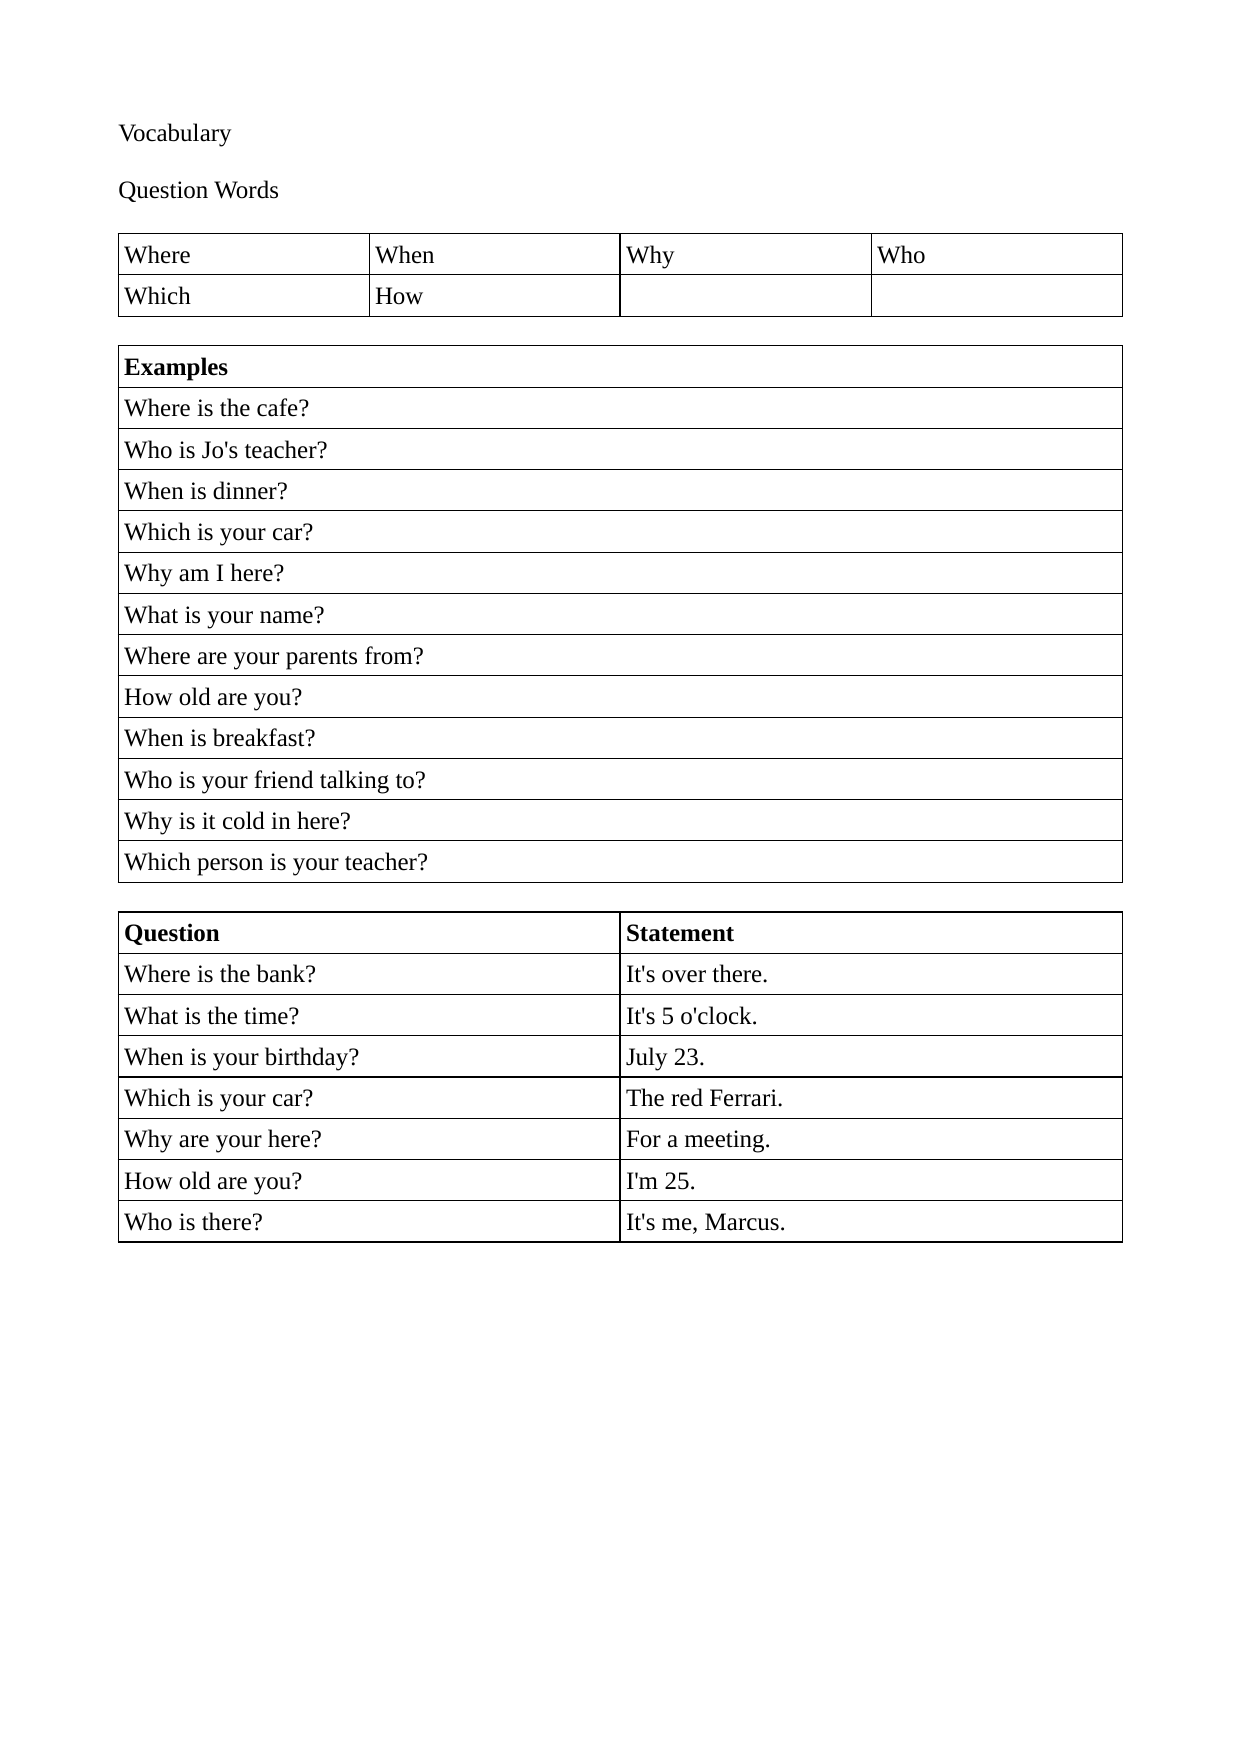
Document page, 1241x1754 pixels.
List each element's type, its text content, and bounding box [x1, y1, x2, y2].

table_cell What is your name? [119, 594, 1122, 634]
table_cell It's over there. [621, 954, 1122, 994]
table_cell Who is there? [119, 1201, 619, 1241]
table_cell Where is the cafe? [119, 388, 1122, 428]
table_cell I'm 25. [621, 1160, 1122, 1200]
text Vocabulary [118, 118, 1122, 147]
table_cell Which person is your teacher? [119, 841, 1122, 882]
table_cell When is your birthday? [119, 1036, 619, 1076]
table_cell How old are you? [119, 1160, 619, 1200]
table_cell Where are your parents from? [119, 635, 1122, 675]
table_cell Why are your here? [119, 1119, 619, 1159]
table_header Why [621, 234, 871, 274]
table_cell [621, 275, 871, 316]
table_cell It's 5 o'clock. [621, 995, 1122, 1035]
table_cell Which is your car? [119, 511, 1122, 552]
table_cell July 23. [621, 1036, 1122, 1076]
table_cell How [370, 275, 619, 316]
table_header Examples [119, 346, 1122, 387]
table_cell How old are you? [119, 676, 1122, 717]
table_cell Who is your friend talking to? [119, 759, 1122, 799]
table_cell Why am I here? [119, 553, 1122, 593]
table_cell Which is your car? [119, 1078, 619, 1118]
table_header Who [872, 234, 1122, 274]
table_cell [872, 275, 1122, 316]
table_header When [370, 234, 619, 274]
table_cell When is dinner? [119, 470, 1122, 510]
table_cell Where is the bank? [119, 954, 619, 994]
text Question Words [118, 176, 1122, 204]
table_cell It's me, Marcus. [621, 1201, 1122, 1241]
table_header Statement [621, 913, 1122, 953]
table_cell For a meeting. [621, 1119, 1122, 1159]
table_cell What is the time? [119, 995, 619, 1035]
table_cell The red Ferrari. [621, 1078, 1122, 1118]
table_cell Who is Jo's teacher? [119, 429, 1122, 469]
table_header Where [119, 234, 369, 274]
table_cell Which [119, 275, 369, 316]
table_cell When is breakfast? [119, 718, 1122, 758]
table_header Question [119, 913, 619, 953]
table_cell Why is it cold in here? [119, 800, 1122, 840]
